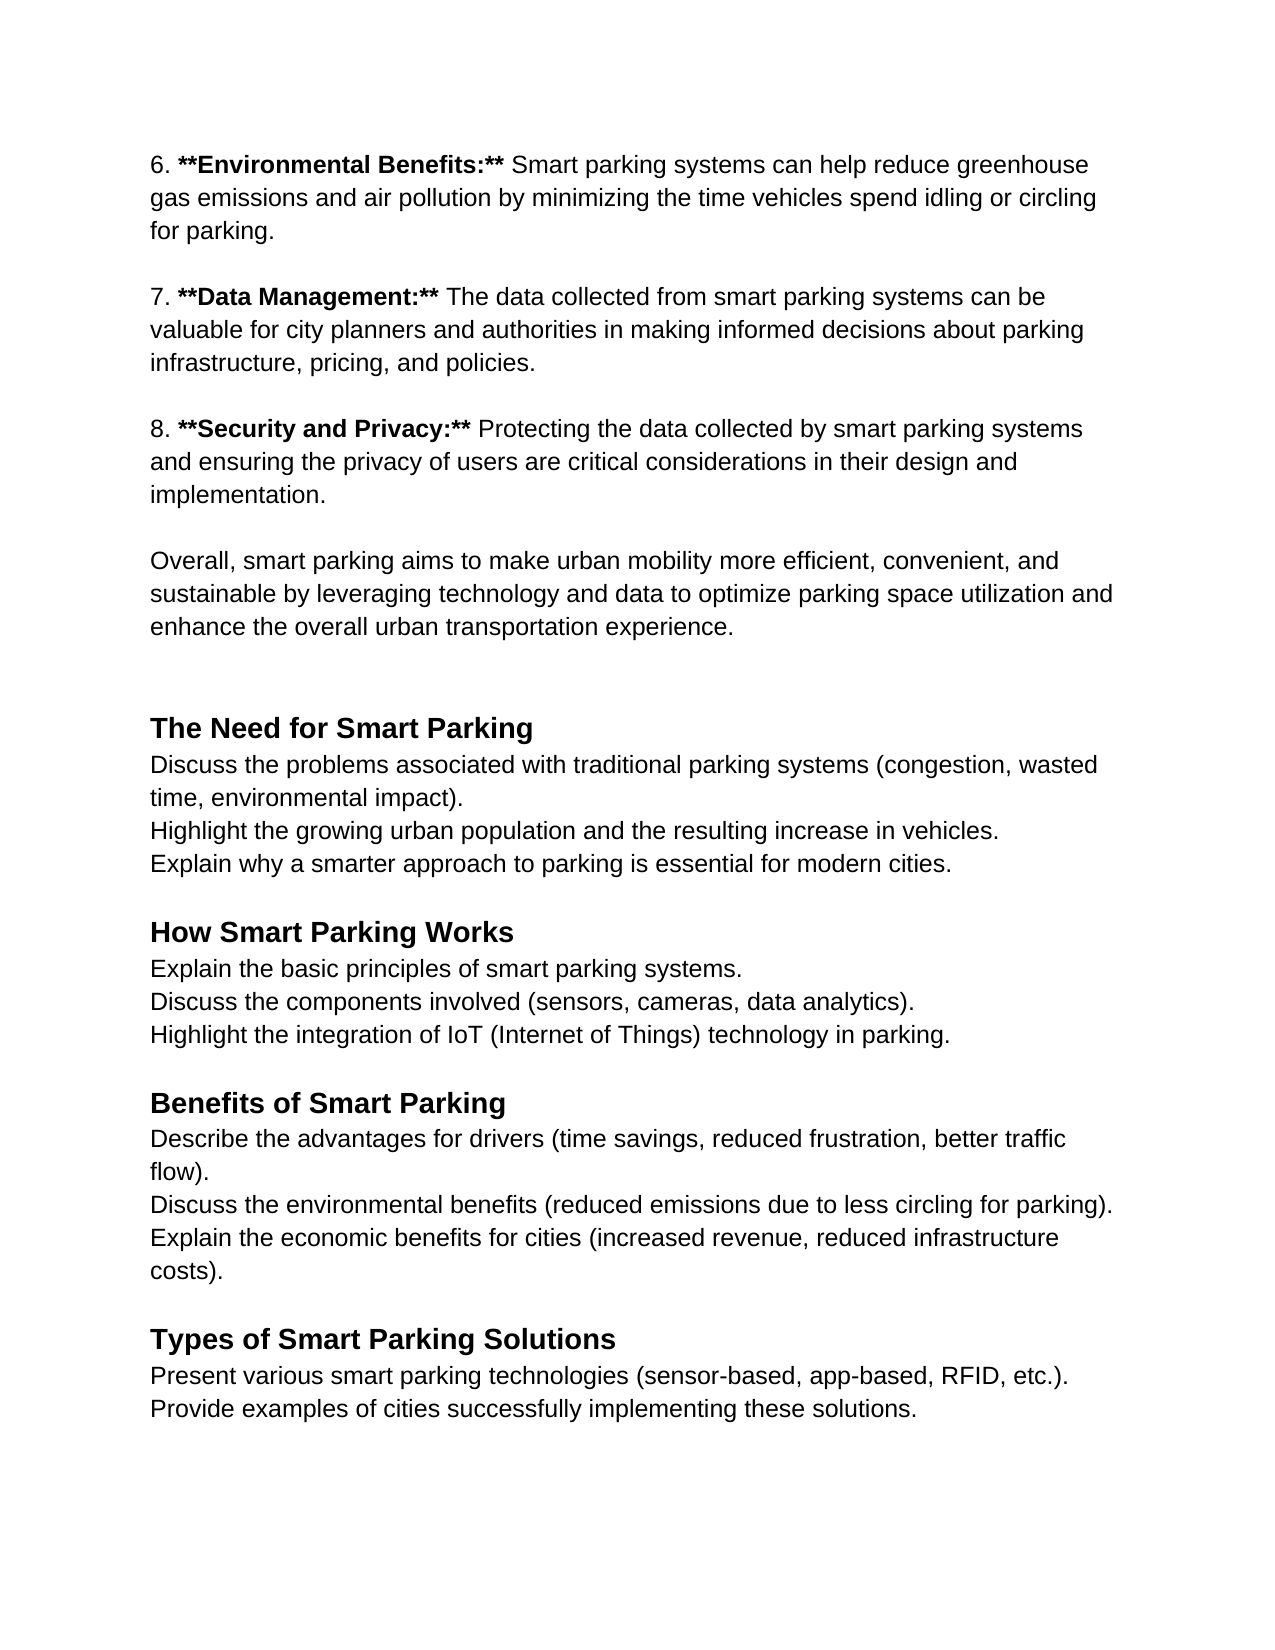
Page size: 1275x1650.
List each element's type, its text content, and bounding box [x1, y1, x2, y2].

text Discuss the problems associated with traditional parking systems (congestion, wasted time, environmental impact). [150, 750, 1125, 812]
text Types of Smart Parking Solutions [150, 1322, 1125, 1356]
text Benefits of Smart Parking [150, 1086, 1125, 1119]
text Discuss the environmental benefits (reduced emissions due to less circling for parking). [150, 1190, 1125, 1219]
text Explain why a smarter approach to parking is essential for modern cities. [150, 849, 1125, 878]
text Describe the advantages for drivers (time savings, reduced frustration, better traffic flow). [150, 1124, 1125, 1186]
text 6. **Environmental Benefits:** Smart parking systems can help reduce greenhouse gas emissions and air pollution by minimizing the time vehicles spend idling or circling for parking. [150, 150, 1125, 245]
text 8. **Security and Privacy:** Protecting the data collected by smart parking systems and ensuring the privacy of users are critical considerations in their design and implementation. [150, 414, 1125, 509]
text Highlight the growing urban population and the resulting increase in vehicles. [150, 816, 1125, 845]
text Explain the economic benefits for cities (increased revenue, reduced infrastructure costs). [150, 1223, 1125, 1285]
text Highlight the integration of IoT (Internet of Things) technology in parking. [150, 1019, 1125, 1048]
text Present various smart parking technologies (sensor-based, app-based, RFID, etc.). [150, 1361, 1125, 1389]
text How Smart Parking Works [150, 915, 1125, 948]
text Discuss the components involved (sensors, cameras, data analytics). [150, 987, 1125, 1015]
text Overall, smart parking aims to make urban mobility more efficient, convenient, and sustainable by leveraging technology and data to optimize parking space utilization and enhance the overall urban transportation experience. [150, 546, 1125, 641]
text 7. **Data Management:** The data collected from smart parking systems can be valuable for city planners and authorities in making informed decisions about parking infrastructure, pricing, and policies. [150, 282, 1125, 377]
text The Need for Smart Parking [150, 711, 1125, 745]
text Explain the basic principles of smart parking systems. [150, 953, 1125, 982]
text Provide examples of cities successfully implementing these solutions. [150, 1394, 1125, 1423]
